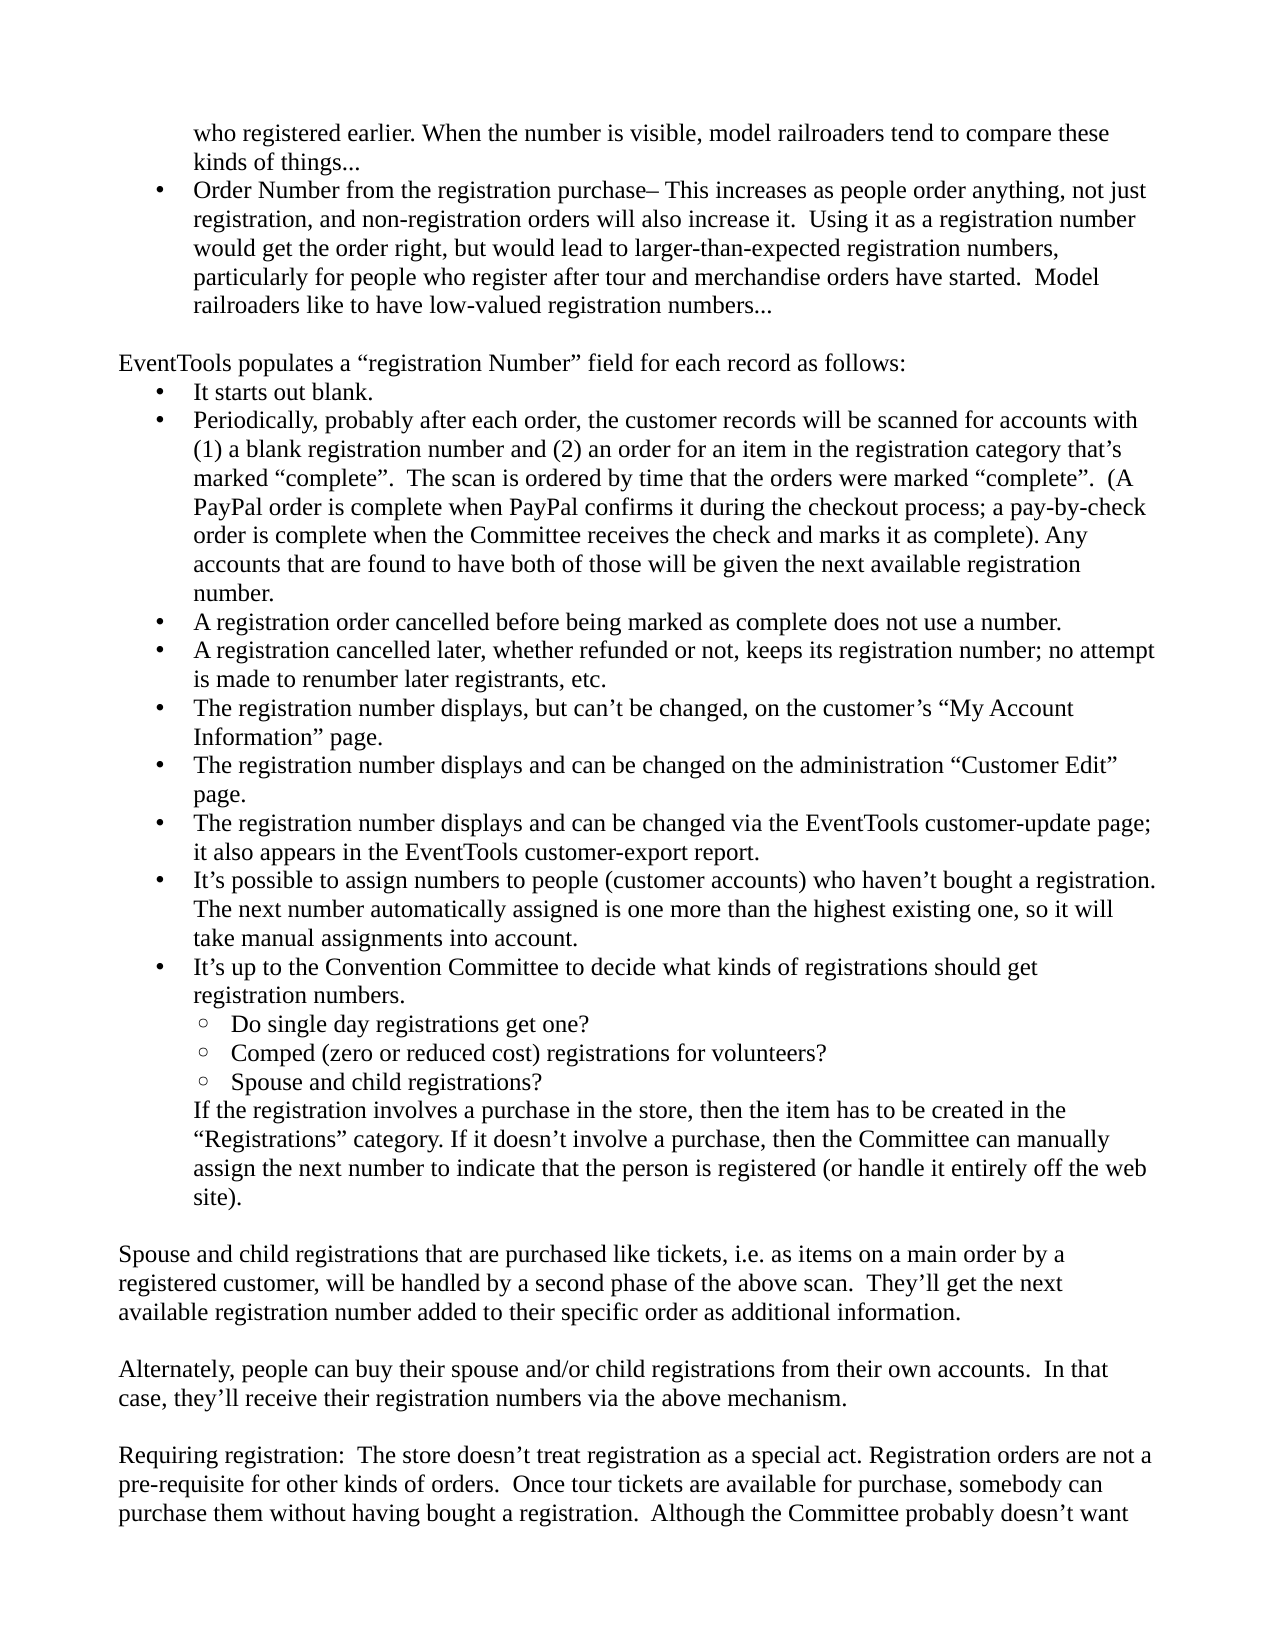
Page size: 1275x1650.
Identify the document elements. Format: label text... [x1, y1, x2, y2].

list A registration order cancelled before being marked as complete does not use a number. [156, 607, 1157, 636]
list It’s possible to assign numbers to people (customer accounts) who haven’t bought a registration. The next number automatically assigned is one more than the highest existing one, so it will take manual assignments into account. [156, 866, 1157, 952]
list The registration number displays, but can’t be changed, on the customer’s “My Account Information” page. [156, 693, 1157, 751]
text If the registration involves a purchase in the store, then the item has to be created in the “Registrations” category. If it doesn’t involve a purchase, then the Committee can manually assign the next number to indicate that the person is registered (or handle it entirely off the web site). [193, 1096, 1157, 1211]
text Spouse and child registrations that are purchased like tickets, i.e. as items on a main order by a registered customer, will be handled by a second phase of the above scan. They’ll get the next available registration number added to their specific order as additional information. [118, 1239, 1157, 1326]
text Requiring registration: The store doesn’t treat registration as a special act. Registration orders are not a pre-requisite for other kinds of orders. Once tour tickets are available for purchase, somebody can purchase them without having bought a registration. Although the Committee probably doesn’t want [118, 1441, 1157, 1527]
text Alternately, people can buy their spouse and/or child registrations from their own accounts. In that case, they’ll receive their registration numbers via the above mechanism. [118, 1354, 1157, 1412]
list Do single day registrations get one? [193, 1009, 1157, 1038]
text EventTools populates a “registration Number” field for each record as follows: [118, 348, 1157, 377]
list Order Number from the registration purchase– This increases as people order anything, not just registration, and non-registration orders will also increase it. Using it as a registration number would get the order right, but would lead to larger-than-expected registration numbers, particularly for people who register after tour and merchandise orders have started. Model railroaders like to have low-valued registration numbers... [156, 176, 1157, 319]
list It’s up to the Convention Committee to decide what kinds of registrations should get registration numbers. [156, 952, 1157, 1009]
list Periodically, probably after each order, the customer records will be scanned for accounts with (1) a blank registration number and (2) an order for an item in the registration category that’s marked “complete”. The scan is ordered by time that the orders were marked “complete”. (A PayPal order is complete when PayPal confirms it during the checkout process; a pay-by-check order is complete when the Committee receives the check and marks it as complete). Any accounts that are found to have both of those will be given the next available registration number. [156, 406, 1157, 607]
list The registration number displays and can be changed on the administration “Customer Edit” page. [156, 751, 1157, 808]
list who registered earlier. When the number is visible, model railroaders tend to compare these kinds of things... [156, 118, 1157, 176]
list Spouse and child registrations? [193, 1067, 1157, 1096]
list It starts out blank. [156, 377, 1157, 406]
list The registration number displays and can be changed via the EventTools customer-update page; it also appears in the EventTools customer-export report. [156, 808, 1157, 866]
list Comped (zero or reduced cost) registrations for volunteers? [193, 1038, 1157, 1067]
list A registration cancelled later, whether refunded or not, keeps its registration number; no attempt is made to renumber later registrants, etc. [156, 636, 1157, 693]
